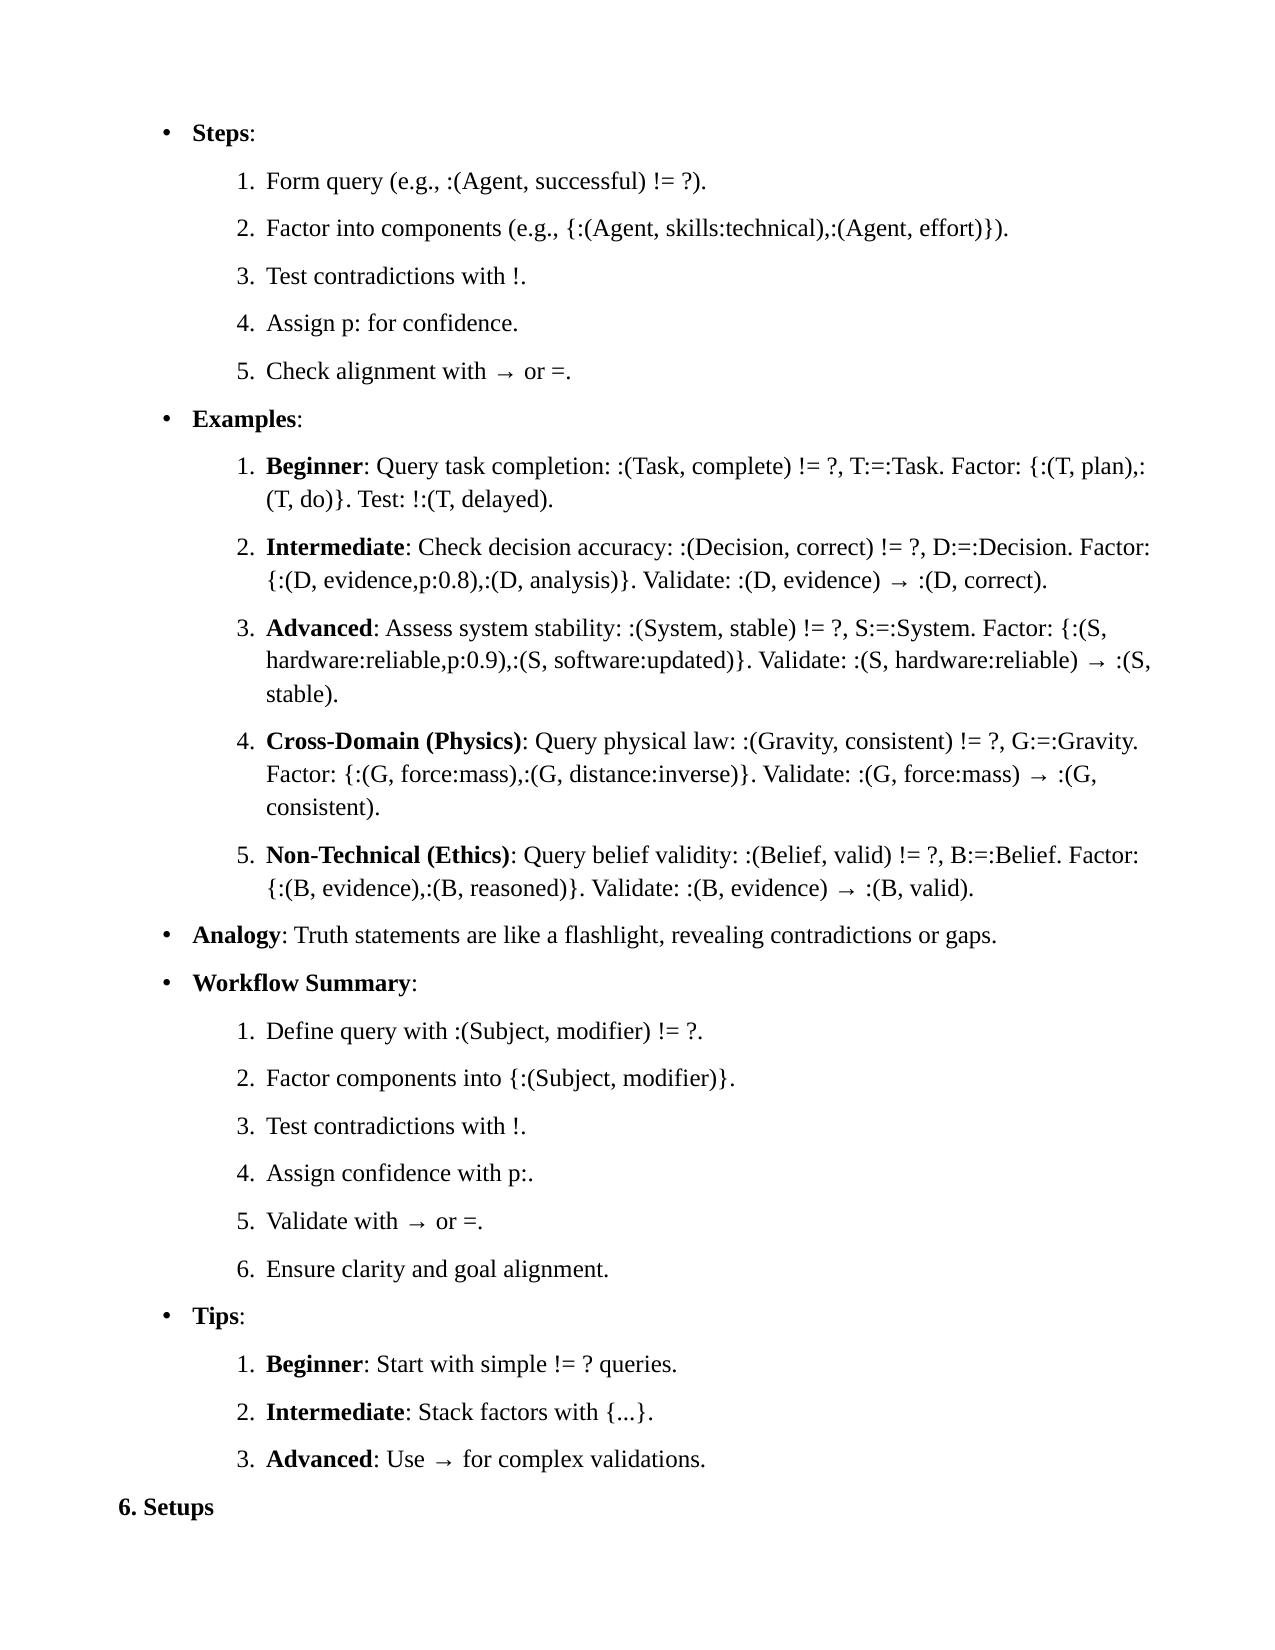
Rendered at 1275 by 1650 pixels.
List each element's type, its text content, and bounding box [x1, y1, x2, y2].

list Beginner: Query task completion: :(Task, complete) != ?, T:=:Task. Factor: {:(T, plan),:(T, do)}. Test: !:(T, delayed). [236, 451, 1157, 513]
list Factor components into {:(Subject, modifier)}. [236, 1063, 1157, 1092]
list Analogy: Truth statements are like a flashlight, revealing contradictions or gaps. [162, 921, 1157, 949]
list Intermediate: Stack factors with {...}. [236, 1397, 1157, 1425]
list Check alignment with → or =. [236, 356, 1157, 385]
list Assign confidence with p:. [236, 1158, 1157, 1187]
list Validate with → or =. [236, 1206, 1157, 1235]
list Non-Technical (Ethics): Query belief validity: :(Belief, valid) != ?, B:=:Belief. Factor: {:(B, evidence),:(B, reasoned)}. Validate: :(B, evidence) → :(B, valid). [236, 840, 1157, 902]
list Examples: [162, 404, 1157, 432]
text 6. Setups [118, 1492, 1157, 1521]
list Steps: [162, 118, 1157, 147]
list Test contradictions with !. [236, 1111, 1157, 1140]
list Define query with :(Subject, modifier) != ?. [236, 1016, 1157, 1044]
list Advanced: Use → for complex validations. [236, 1444, 1157, 1473]
list Ensure clarity and goal alignment. [236, 1254, 1157, 1282]
list Workflow Summary: [162, 968, 1157, 997]
list Advanced: Assess system stability: :(System, stable) != ?, S:=:System. Factor: {:(S, hardware:reliable,p:0.9),:(S, software:updated)}. Validate: :(S, hardware:reliable) → :(S, stable). [236, 613, 1157, 707]
list Intermediate: Check decision accuracy: :(Decision, correct) != ?, D:=:Decision. Factor: {:(D, evidence,p:0.8),:(D, analysis)}. Validate: :(D, evidence) → :(D, correct). [236, 532, 1157, 594]
list Tips: [162, 1301, 1157, 1330]
list Test contradictions with !. [236, 261, 1157, 290]
list Form query (e.g., :(Agent, successful) != ?). [236, 166, 1157, 194]
list Cross-Domain (Physics): Query physical law: :(Gravity, consistent) != ?, G:=:Gravity. Factor: {:(G, force:mass),:(G, distance:inverse)}. Validate: :(G, force:mass) → :(G, consistent). [236, 726, 1157, 821]
list Beginner: Start with simple != ? queries. [236, 1349, 1157, 1378]
list Assign p: for confidence. [236, 308, 1157, 337]
list Factor into components (e.g., {:(Agent, skills:technical),:(Agent, effort)}). [236, 213, 1157, 242]
